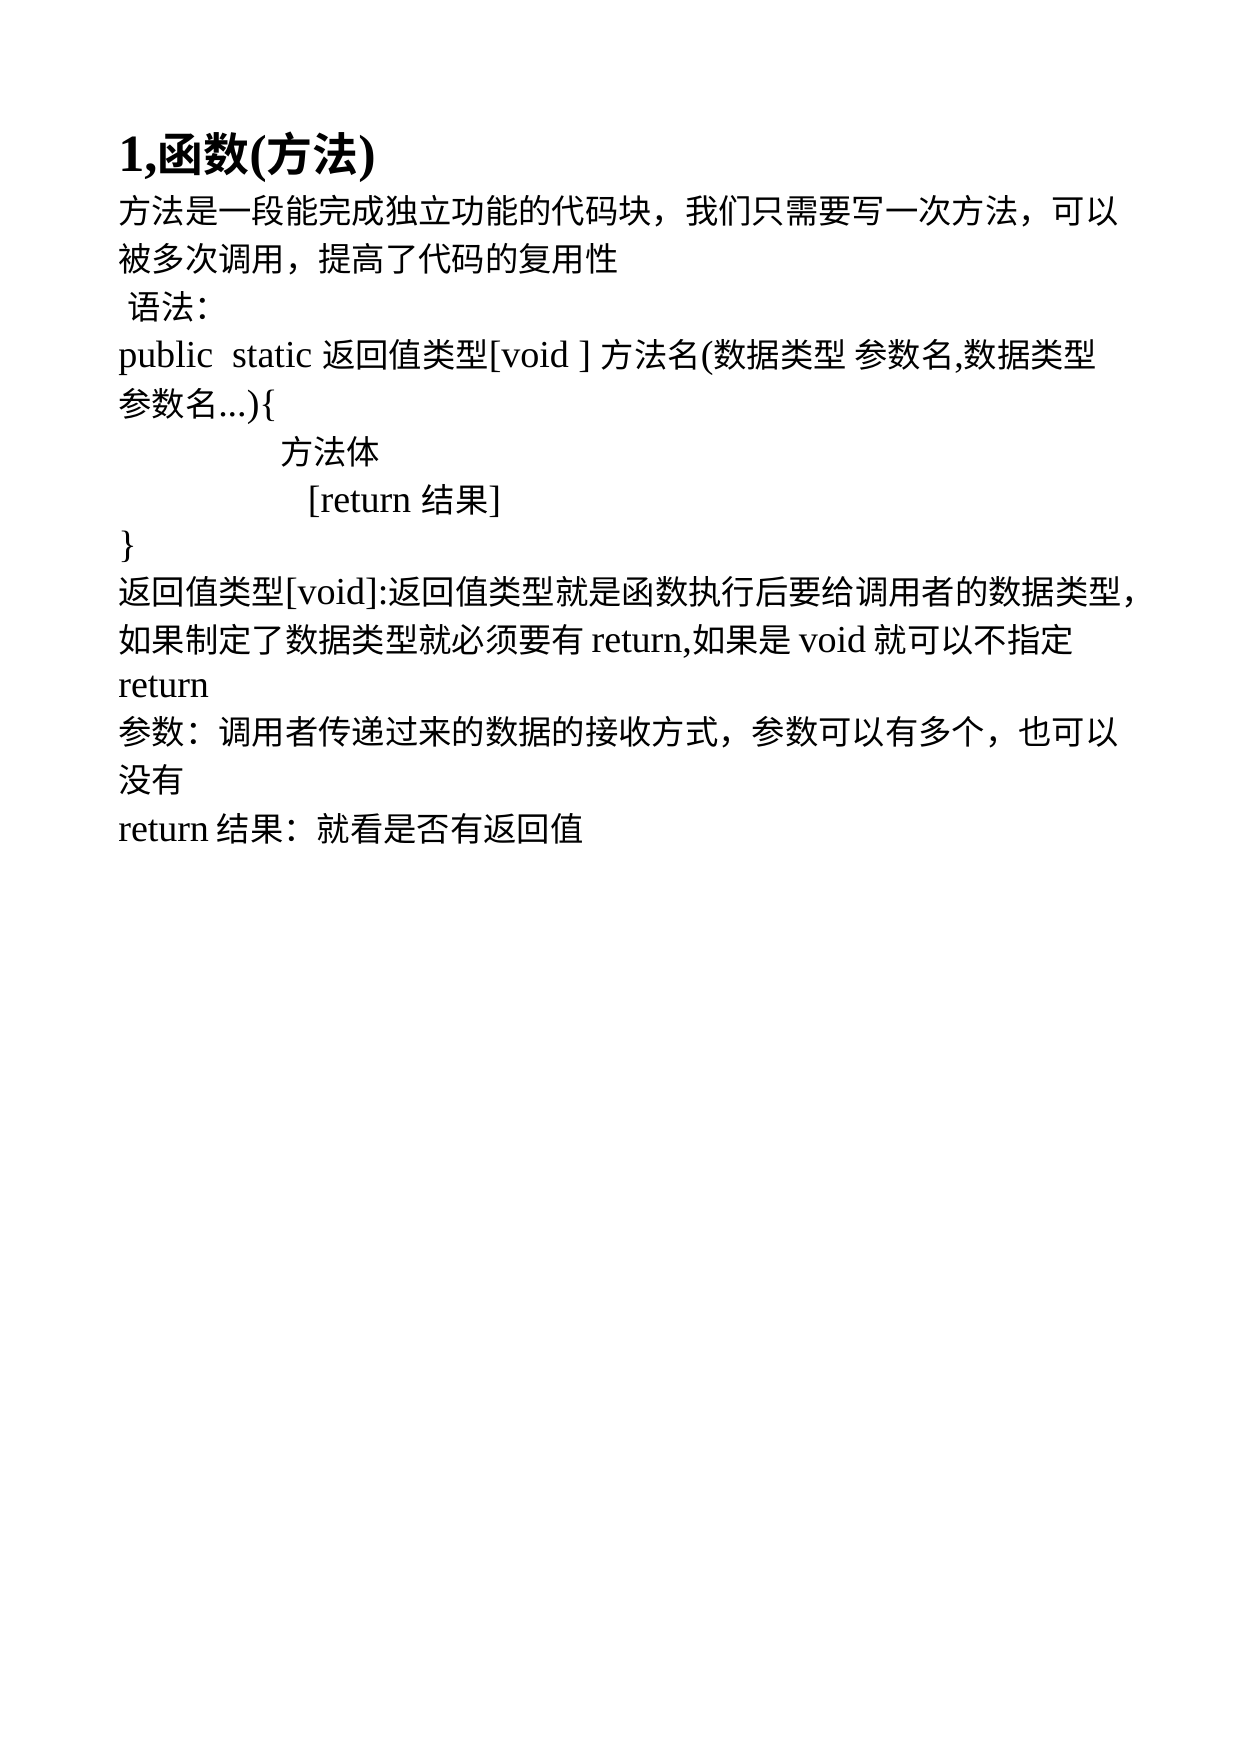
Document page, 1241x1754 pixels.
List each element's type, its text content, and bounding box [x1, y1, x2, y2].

text 参数：调用者传递过来的数据的接收方式，参数可以有多个，也可以没有 [118, 706, 1122, 802]
text 1,函数(方法) [118, 118, 1122, 184]
text 方法体 [118, 426, 1122, 474]
text 语法： [118, 281, 1122, 329]
text } [118, 522, 1122, 566]
text public static 返回值类型[void ] 方法名(数据类型 参数名,数据类型 参数名...){ [118, 329, 1122, 426]
text 返回值类型[void]:返回值类型就是函数执行后要给调用者的数据类型，如果制定了数据类型就必须要有return,如果是void就可以不指定return [118, 566, 1122, 706]
text return结果：就看是否有返回值 [118, 802, 1122, 851]
text 方法是一段能完成独立功能的代码块，我们只需要写一次方法，可以被多次调用，提高了代码的复用性 [118, 184, 1122, 281]
text [return 结果] [118, 474, 1122, 522]
